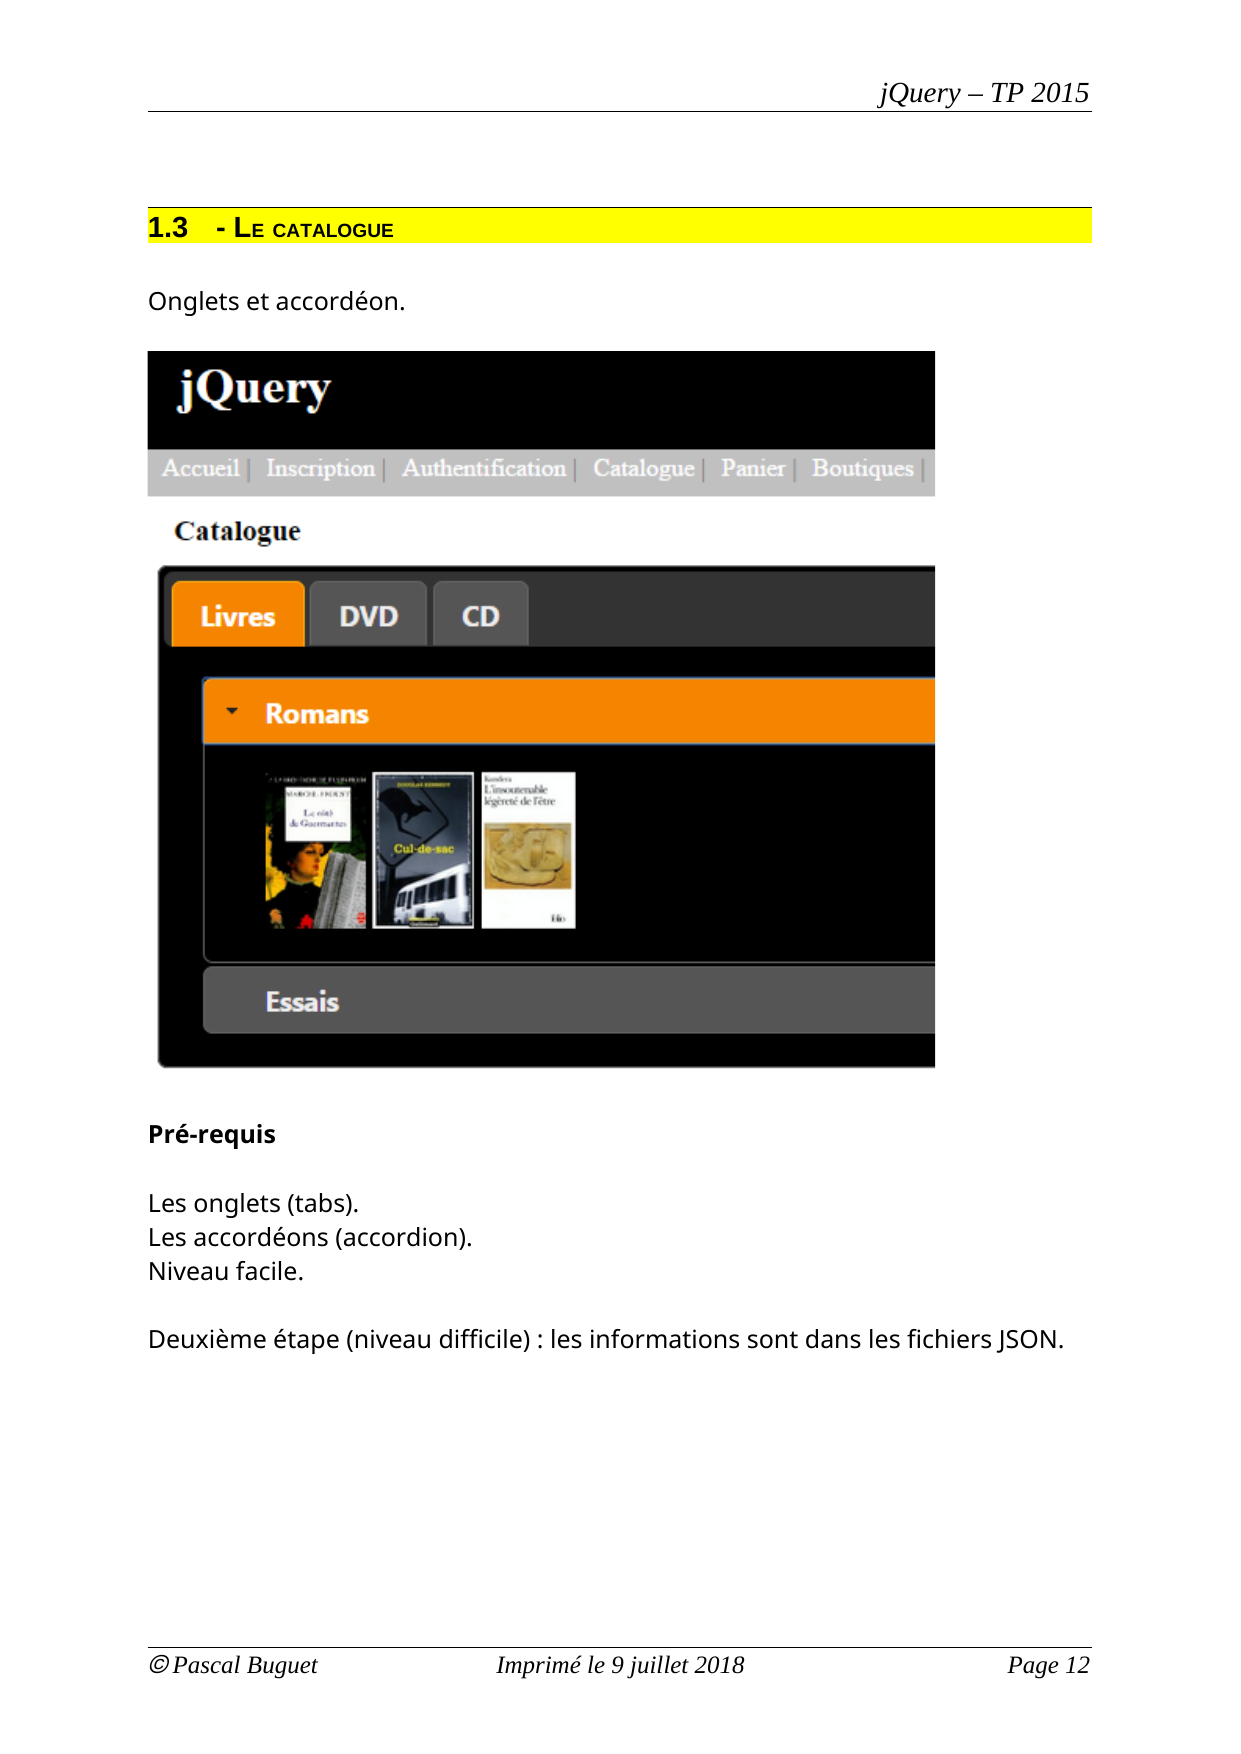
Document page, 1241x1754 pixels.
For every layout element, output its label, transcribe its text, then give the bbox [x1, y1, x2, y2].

text Niveau facile. [148, 1253, 1092, 1287]
text Les onglets (tabs). [148, 1185, 1092, 1219]
subtitle - Le catalogue [148, 208, 1092, 243]
text Les accordéons (accordion). [148, 1219, 1092, 1253]
text Deuxième étape (niveau difficile) : les informations sont dans les fichiers JSON. [148, 1322, 1092, 1356]
text Onglets et accordéon. [148, 284, 1092, 318]
picture [147, 351, 936, 1084]
text Pré-requis [148, 1117, 1092, 1151]
